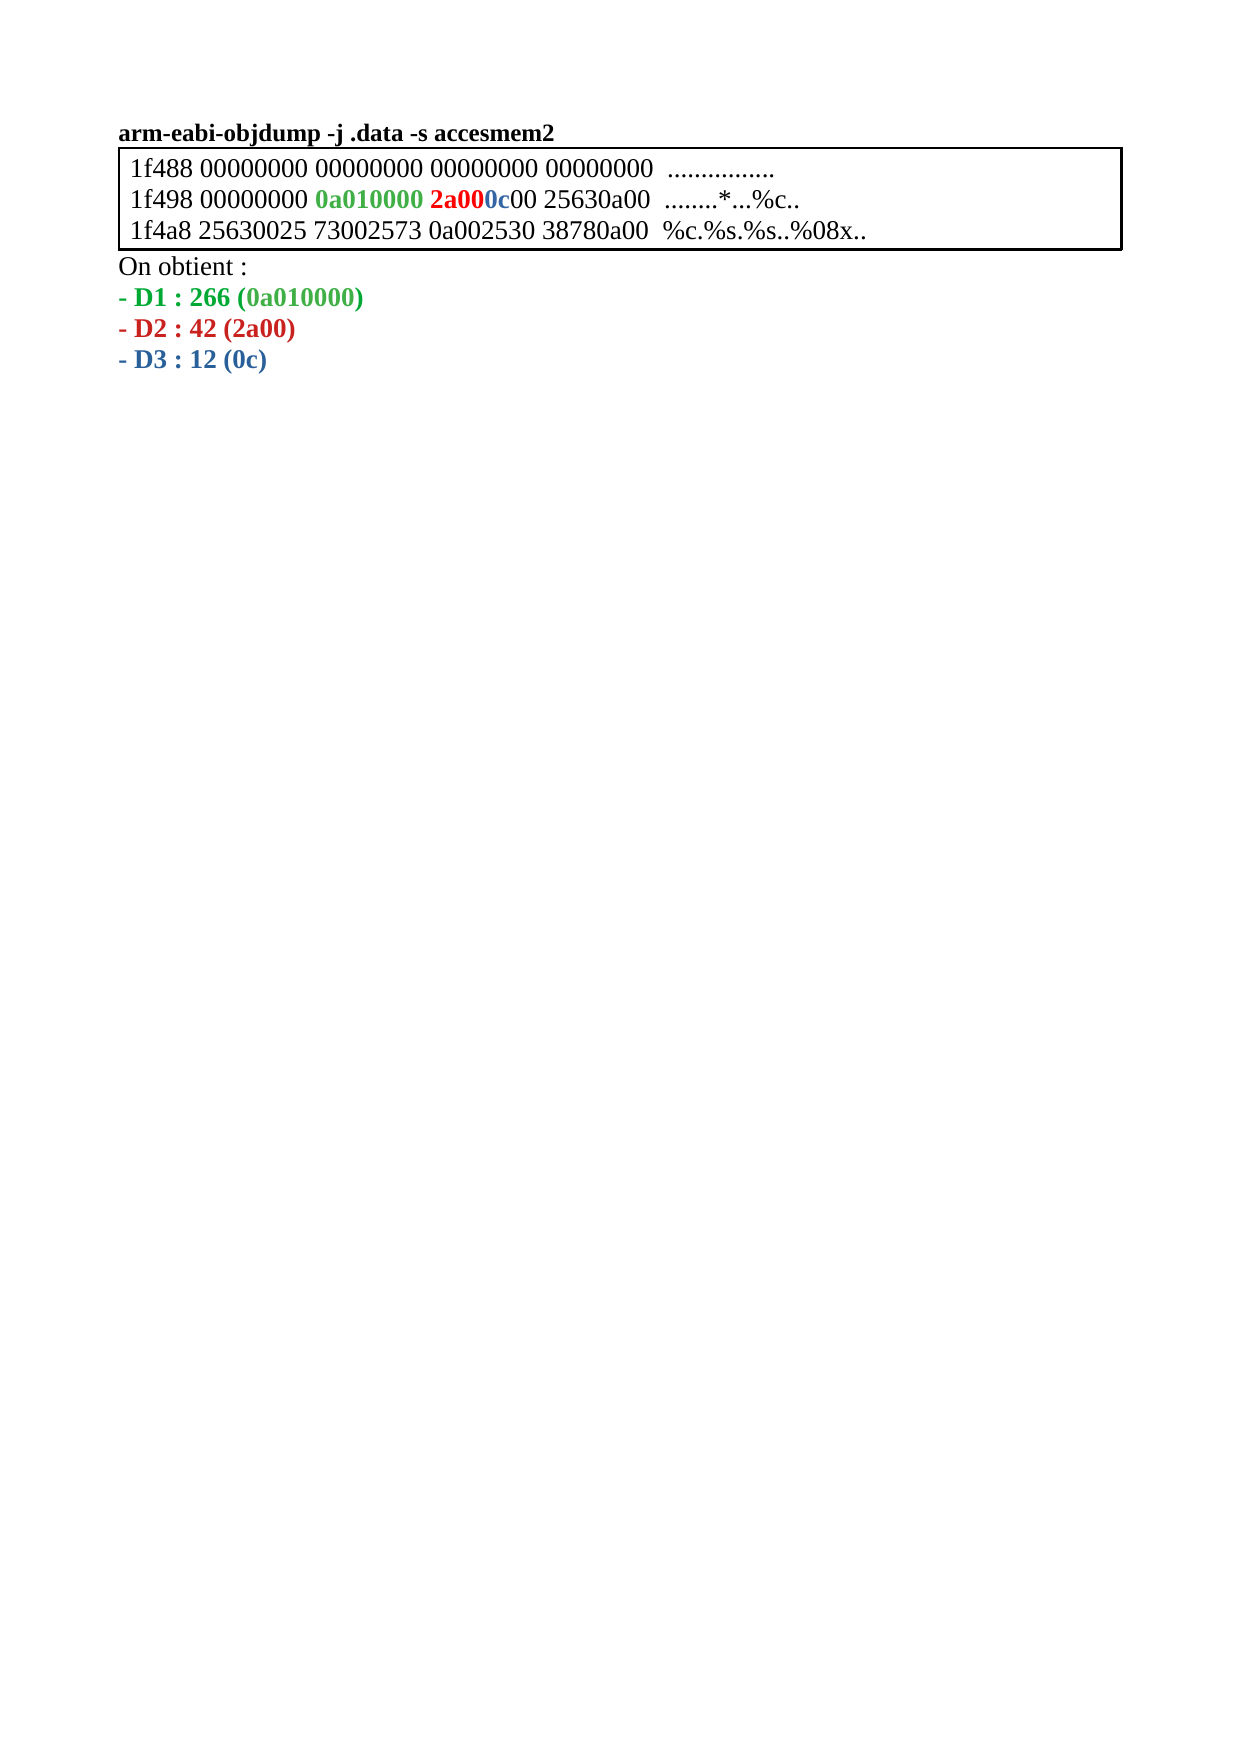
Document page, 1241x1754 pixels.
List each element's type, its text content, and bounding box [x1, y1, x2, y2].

text On obtient : [118, 251, 1122, 281]
text 1f498 00000000 0a010000 2a000c00 25630a00 ........*...%c.. [120, 178, 1120, 209]
text - D3 : 12 (0c) [118, 343, 1122, 375]
text - D2 : 42 (2a00) [118, 312, 1122, 343]
text 1f4a8 25630025 73002573 0a002530 38780a00 %c.%s.%s..%08x.. [120, 209, 1120, 248]
text - D1 : 266 (0a010000) [118, 281, 1122, 312]
text 1f488 00000000 00000000 00000000 00000000 ................ [120, 149, 1120, 178]
text arm-eabi-objdump -j .data -s accesmem2 [118, 118, 1122, 147]
